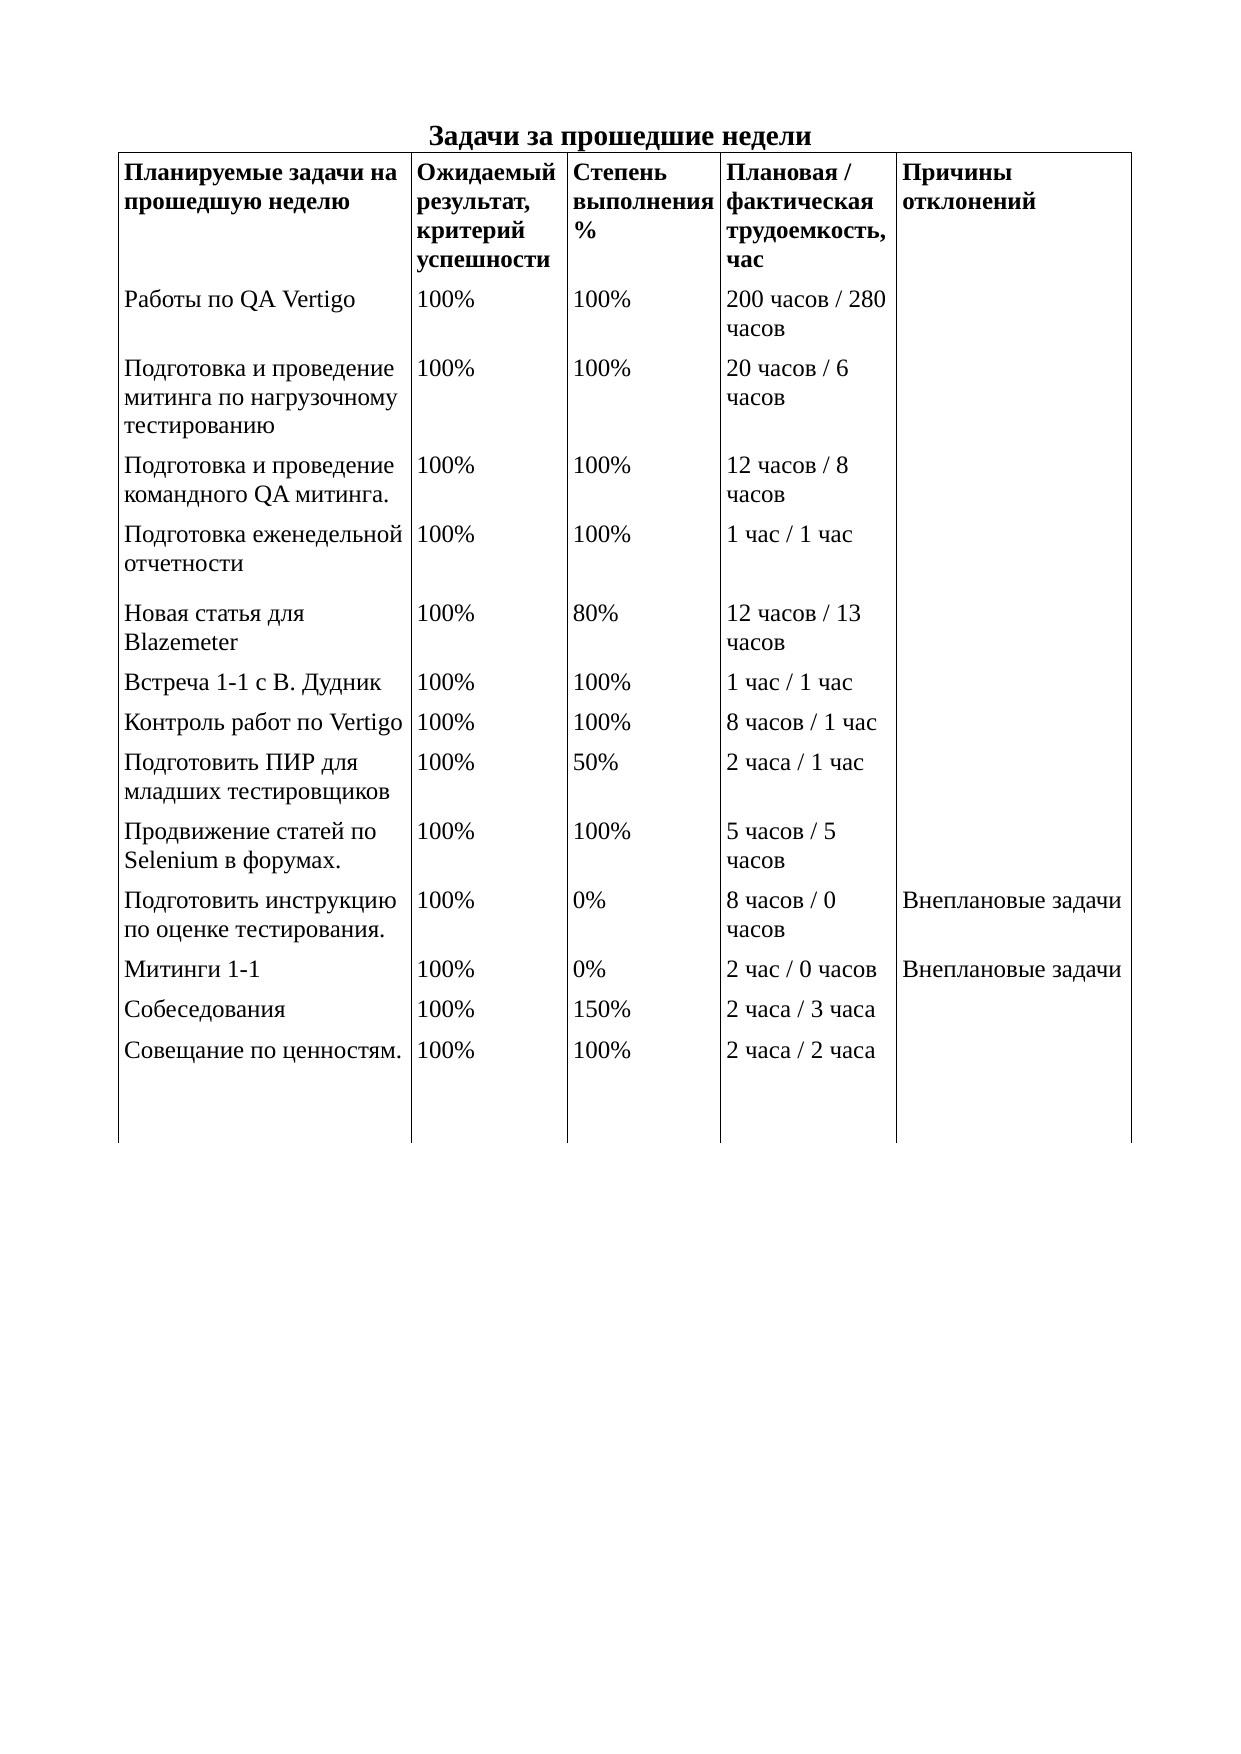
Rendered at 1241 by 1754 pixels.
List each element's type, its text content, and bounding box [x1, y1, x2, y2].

table_cell 150% [568, 989, 720, 1029]
table_cell 100% [568, 347, 720, 445]
table_cell Подготовка еженедельной отчетности [119, 514, 411, 592]
table_cell Работы по QA Vertigo [119, 278, 411, 347]
table_cell 100% [412, 742, 567, 811]
table_cell Встреча 1-1 с В. Дудник [119, 661, 411, 701]
table_cell [897, 701, 1131, 742]
table_cell Совещание по ценностям. [119, 1029, 411, 1103]
table_cell Продвижение статей по Selenium в форумах. [119, 811, 411, 879]
text Задачи за прошедшие недели [118, 118, 1122, 152]
table_cell 80% [568, 592, 720, 661]
table_cell 100% [412, 880, 567, 948]
table_cell 100% [568, 701, 720, 742]
table_cell 2 час / 0 часов [721, 949, 896, 989]
table_cell 100% [412, 514, 567, 592]
table_cell [721, 1103, 896, 1143]
table_header Причины отклонений [897, 153, 1131, 278]
table_cell 1 час / 1 час [721, 661, 896, 701]
table_cell 100% [412, 347, 567, 445]
table_cell 8 часов / 0 часов [721, 880, 896, 948]
table_cell Подготовка и проведение командного QA митинга. [119, 445, 411, 514]
table_cell Внеплановые задачи [897, 949, 1131, 989]
table_cell 100% [412, 1029, 567, 1103]
table_cell 0% [568, 880, 720, 948]
table_cell [897, 514, 1131, 592]
table_cell 100% [568, 514, 720, 592]
table_cell Контроль работ по Vertigo [119, 701, 411, 742]
table_cell 100% [412, 701, 567, 742]
table_cell 12 часов / 13 часов [721, 592, 896, 661]
table_cell 2 часа / 1 час [721, 742, 896, 811]
table_cell [897, 1103, 1131, 1143]
table_header Плановая / фактическая трудоемкость, час [721, 153, 896, 278]
table_cell [897, 811, 1131, 879]
table_cell [897, 989, 1131, 1029]
table_cell 100% [412, 661, 567, 701]
table_cell [119, 1103, 411, 1143]
table_cell 100% [412, 989, 567, 1029]
table_cell 100% [568, 811, 720, 879]
table_cell [897, 278, 1131, 347]
table_cell 2 часа / 2 часа [721, 1029, 896, 1103]
table_cell Новая статья для Blazemeter [119, 592, 411, 661]
table_cell 100% [412, 949, 567, 989]
table_cell 200 часов / 280 часов [721, 278, 896, 347]
table_cell 100% [568, 445, 720, 514]
table_cell [568, 1103, 720, 1143]
table_cell 100% [568, 1029, 720, 1103]
table_cell Подготовить инструкцию по оценке тестирования. [119, 880, 411, 948]
table_cell 100% [568, 278, 720, 347]
table_header Степень выполнения % [568, 153, 720, 278]
table_cell 100% [412, 445, 567, 514]
table_cell 8 часов / 1 час [721, 701, 896, 742]
table_cell [897, 445, 1131, 514]
table_cell 12 часов / 8 часов [721, 445, 896, 514]
table_cell [897, 742, 1131, 811]
table_cell [897, 592, 1131, 661]
table_cell Собеседования [119, 989, 411, 1029]
table_cell 0% [568, 949, 720, 989]
table_cell 5 часов / 5 часов [721, 811, 896, 879]
table_cell Митинги 1-1 [119, 949, 411, 989]
table_cell 1 час / 1 час [721, 514, 896, 592]
table_cell 100% [412, 811, 567, 879]
table_cell 100% [568, 661, 720, 701]
table_cell 2 часа / 3 часа [721, 989, 896, 1029]
table_cell Подготовить ПИР для младших тестировщиков [119, 742, 411, 811]
table_cell 50% [568, 742, 720, 811]
table_cell [897, 347, 1131, 445]
table_cell 100% [412, 278, 567, 347]
table_header Планируемые задачи на прошедшую неделю [119, 153, 411, 278]
table_header Ожидаемый результат, критерий успешности [412, 153, 567, 278]
table_cell [412, 1103, 567, 1143]
table_cell [897, 661, 1131, 701]
table_cell 20 часов / 6 часов [721, 347, 896, 445]
table_cell 100% [412, 592, 567, 661]
table_cell Подготовка и проведение митинга по нагрузочному тестированию [119, 347, 411, 445]
table_cell Внеплановые задачи [897, 880, 1131, 948]
table_cell [897, 1029, 1131, 1103]
